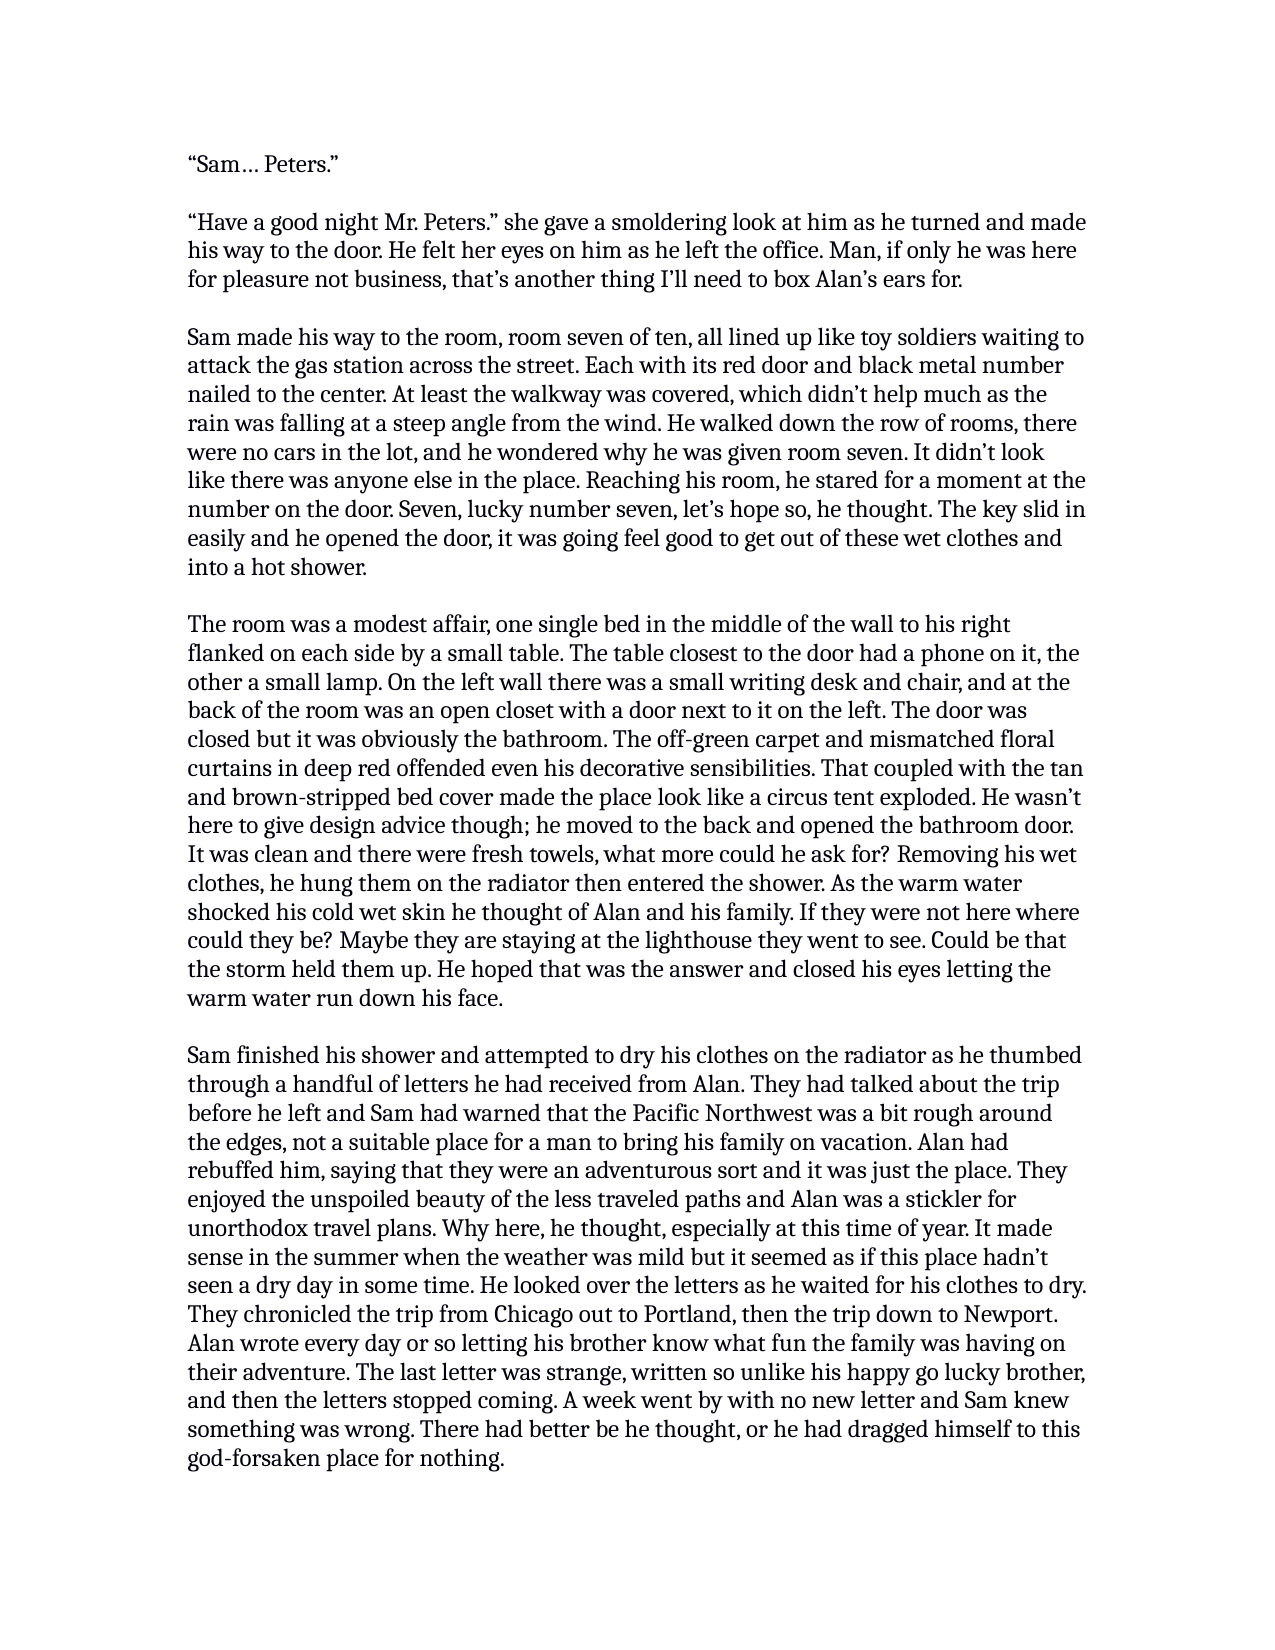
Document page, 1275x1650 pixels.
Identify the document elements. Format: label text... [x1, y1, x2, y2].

text “Have a good night Mr. Peters.” she gave a smoldering look at him as he turned and made his way to the door. He felt her eyes on him as he left the office. Man, if only he was here for pleasure not business, that’s another thing I’ll need to box Alan’s ears for. [187, 207, 1087, 294]
text The room was a modest affair, one single bed in the middle of the wall to his right flanked on each side by a small table. The table closest to the door had a phone on it, the other a small lamp. On the left wall there was a small writing desk and chair, and at the back of the room was an open closet with a door next to it on the left. The door was closed but it was obviously the bathroom. The off-green carpet and mismatched floral curtains in deep red offended even his decorative sensibilities. That coupled with the tan and brown-stripped bed cover made the place look like a circus tent exploded. He wasn’t here to give design advice though; he moved to the back and opened the bathroom door. It was clean and there were fresh towels, what more could he ask for? Removing his wet clothes, he hung them on the radiator then entered the shower. As the warm water shocked his cold wet skin he thought of Alan and his family. If they were not here where could they be? Maybe they are staying at the lighthouse they went to see. Could be that the storm held them up. He hoped that was the answer and closed his eyes letting the warm water run down his face. [187, 610, 1087, 1012]
text “Sam… Peters.” [187, 150, 1087, 179]
text Sam finished his shower and attempted to dry his clothes on the radiator as he thumbed through a handful of letters he had received from Alan. They had talked about the trip before he left and Sam had warned that the Pacific Northwest was a bit rough around the edges, not a suitable place for a man to bring his family on vacation. Alan had rebuffed him, saying that they were an adventurous sort and it was just the place. They enjoyed the unspoiled beauty of the less traveled paths and Alan was a stickler for unorthodox travel plans. Why here, he thought, especially at this time of year. It made sense in the summer when the weather was mild but it seemed as if this place hadn’t seen a dry day in some time. He looked over the letters as he waited for his clothes to dry. They chronicled the trip from Chicago out to Portland, then the trip down to Newport. Alan wrote every day or so letting his brother know what fun the family was having on their adventure. The last letter was strange, written so unlike his happy go lucky brother, and then the letters stopped coming. A week went by with no new letter and Sam knew something was wrong. There had better be he thought, or he had dragged himself to this god-forsaken place for nothing. [187, 1041, 1087, 1472]
text Sam made his way to the room, room seven of ten, all lined up like toy soldiers waiting to attack the gas station across the street. Each with its red door and black metal number nailed to the center. At least the walkway was covered, which didn’t help much as the rain was falling at a steep angle from the wind. He walked down the row of rooms, there were no cars in the lot, and he wondered why he was given room seven. It didn’t look like there was anyone else in the place. Reaching his room, he stared for a moment at the number on the door. Seven, lucky number seven, let’s hope so, he thought. The key slid in easily and he opened the door, it was going feel good to get out of these wet clothes and into a hot shower. [187, 322, 1087, 581]
